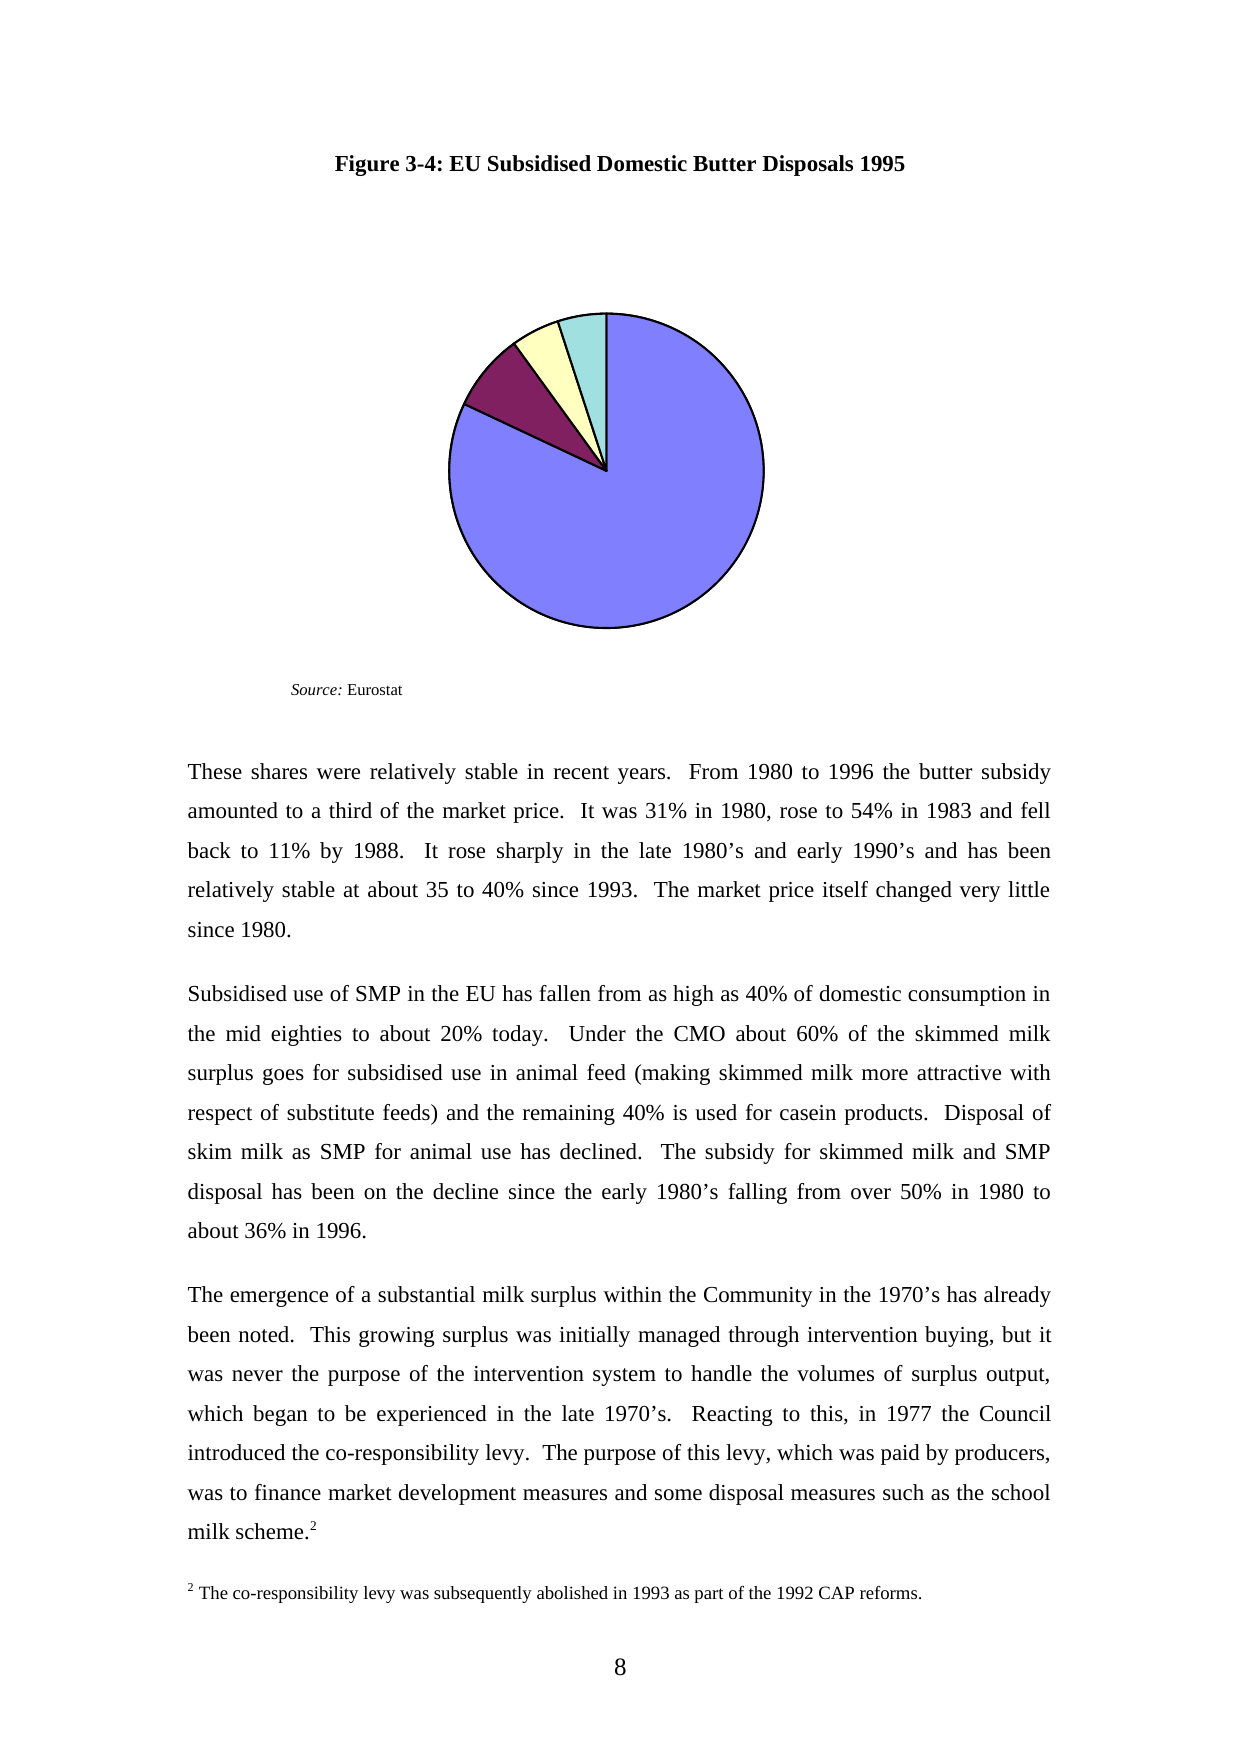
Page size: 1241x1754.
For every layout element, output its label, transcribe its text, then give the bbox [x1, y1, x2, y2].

text The co-responsibility levy was subsequently abolished in 1993 as part of the 1992 CAP reforms. [187, 1580, 1053, 1604]
text Subsidised use of SMP in the EU has fallen from as high as 40% of domestic consumption in the mid eighties to about 20% today. Under the CMO about 60% of the skimmed milk surplus goes for subsidised use in animal feed (making skimmed milk more attractive with respect of substitute feeds) and the remaining 40% is used for casein products. Disposal of skim milk as SMP for animal use has declined. The subsidy for skimmed milk and SMP disposal has been on the decline since the early 1980’s falling from over 50% in 1980 to about 36% in 1996. [187, 980, 1053, 1243]
text Source: Eurostat [291, 680, 1053, 699]
text Figure 3‑4: EU Subsidised Domestic Butter Disposals 1995 [187, 150, 1053, 176]
text The emergence of a substantial milk surplus within the Community in the 1970’s has already been noted. This growing surplus was initially managed through intervention buying, but it was never the purpose of the intervention system to handle the volumes of surplus output, which began to be experienced in the late 1970’s. Reacting to this, in 1977 the Council introduced the co-responsibility levy. The purpose of this levy, which was paid by producers, was to finance market development measures and some disposal measures such as the school milk scheme. [187, 1281, 1053, 1545]
text These shares were relatively stable in recent years. From 1980 to 1996 the butter subsidy amounted to a third of the market price. It was 31% in 1980, rose to 54% in 1983 and fell back to 11% by 1988. It rose sharply in the late 1980’s and early 1990’s and has been relatively stable at about 35 to 40% since 1993. The market price itself changed very little since 1980. [187, 758, 1053, 942]
